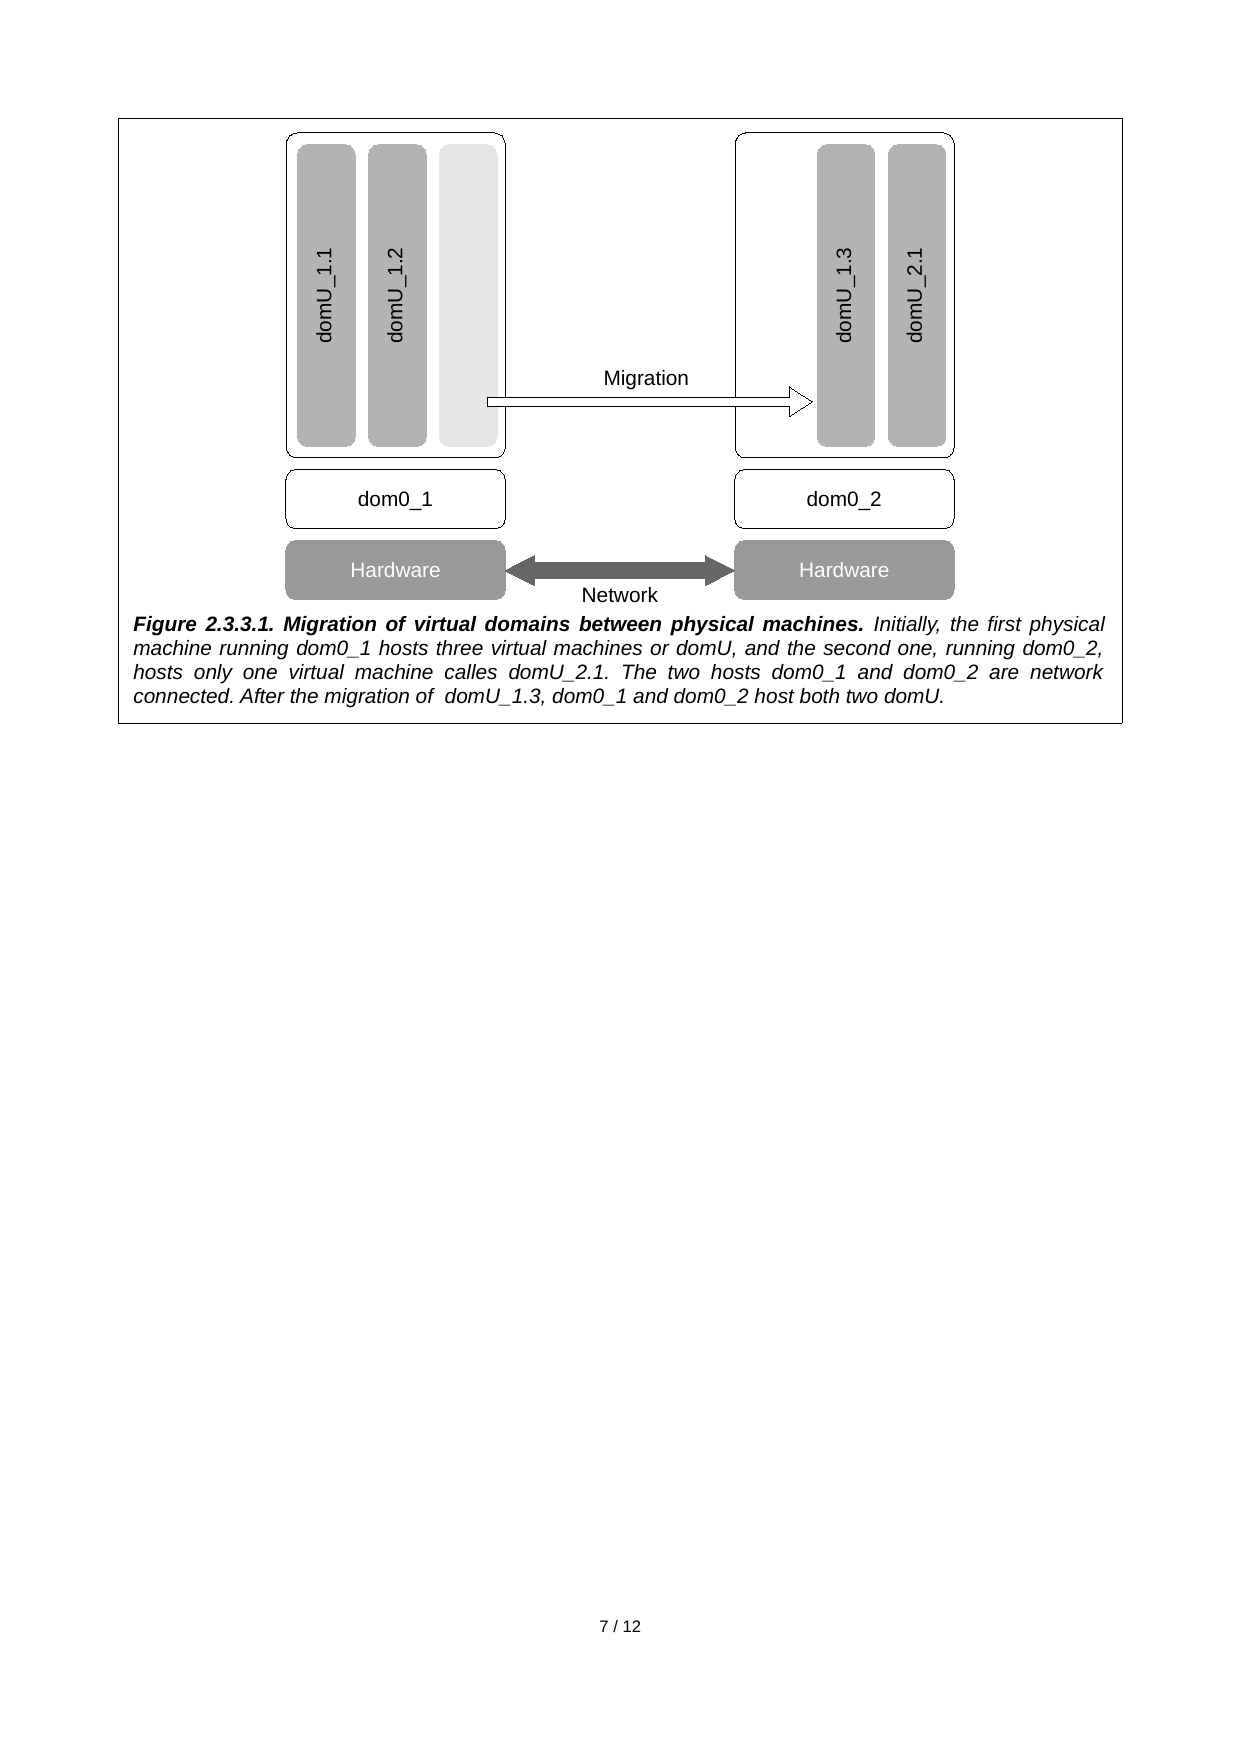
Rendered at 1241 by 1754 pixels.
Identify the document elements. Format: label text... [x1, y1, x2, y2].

text Figure 2.3.3.1. Migration of virtual domains between physical machines. Initially, the first physical machine running dom0_1 hosts three virtual machines or domU, and the second one, running dom0_2, hosts only one virtual machine calles domU_2.1. The two hosts dom0_1 and dom0_2 are network connected. After the migration of domU_1.3, dom0_1 and dom0_2 host both two domU. [119, 597, 1122, 723]
